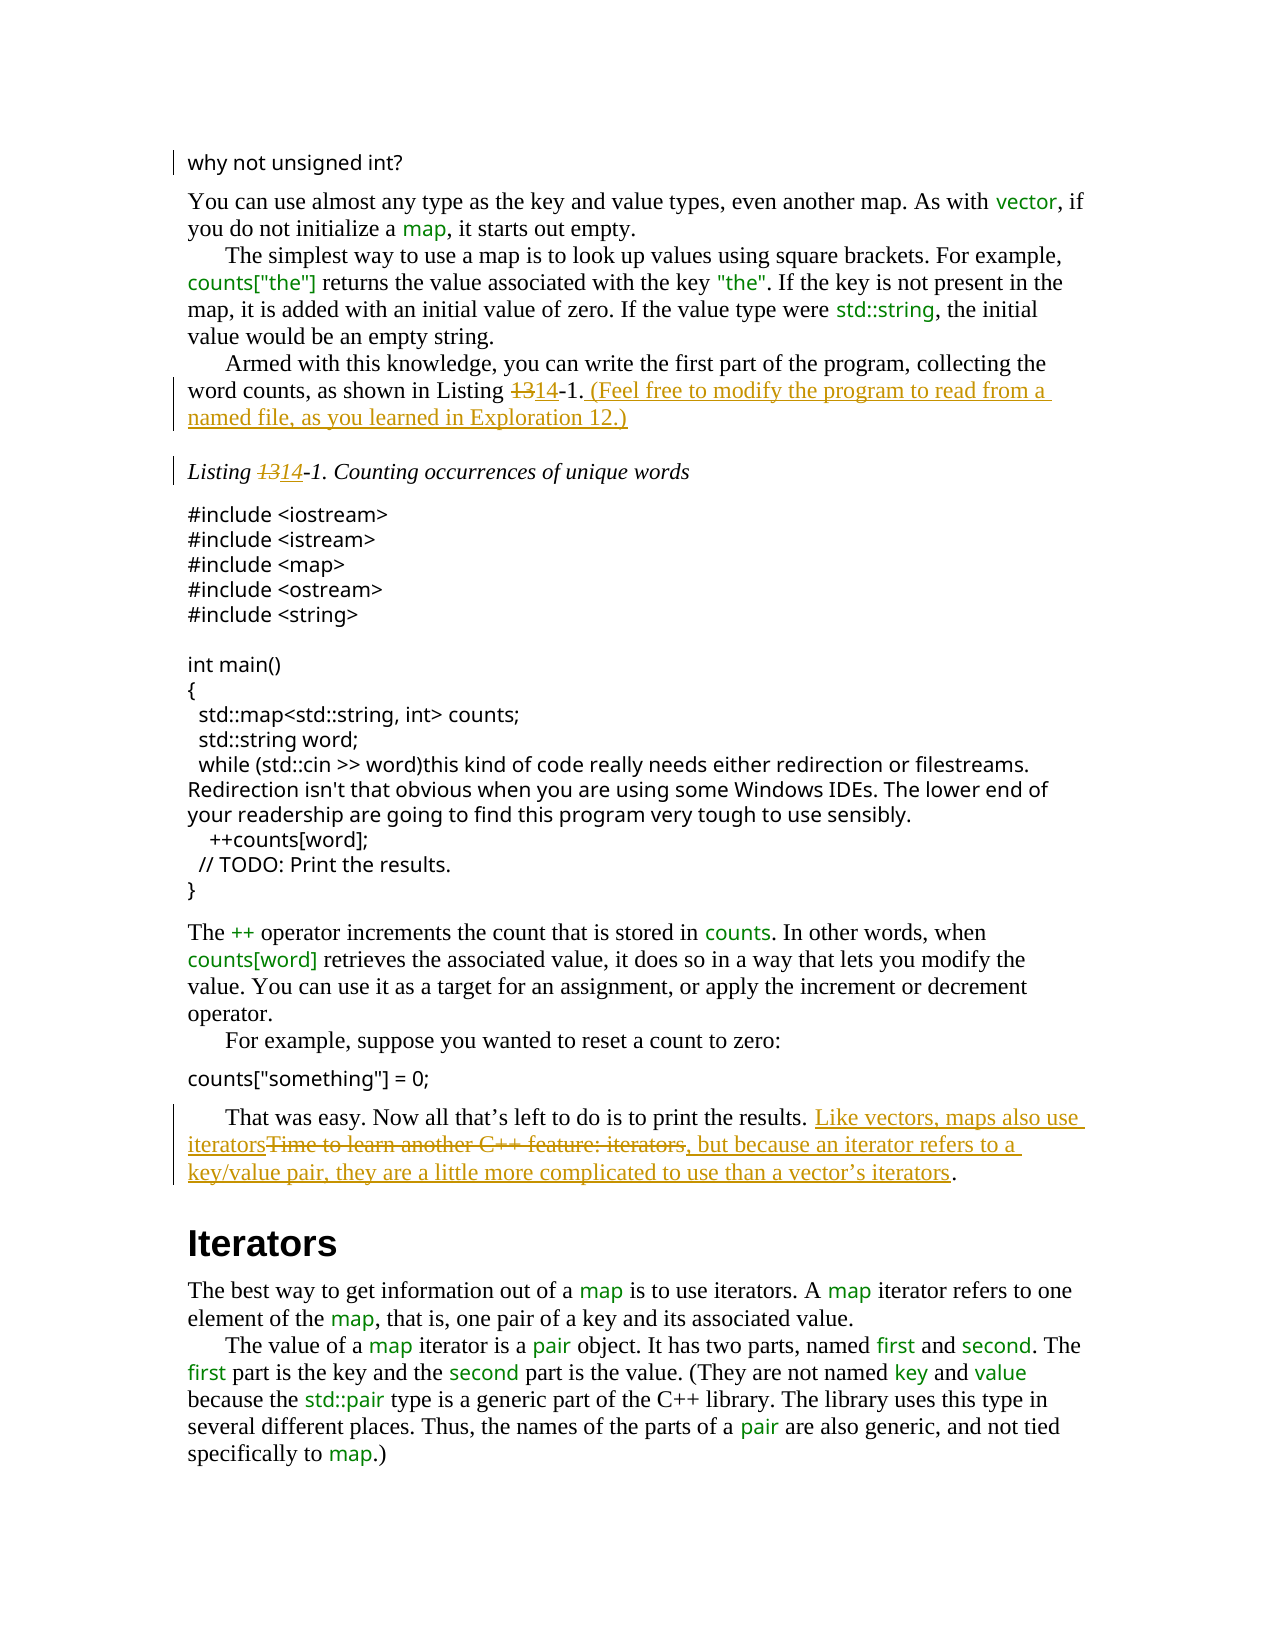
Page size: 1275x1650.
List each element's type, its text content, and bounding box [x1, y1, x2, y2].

text The simplest way to use a map is to look up values using square brackets. For example, counts["the"] returns the value associated with the key "the". If the key is not present in the map, it is added with an initial value of zero. If the value type were std::string, the initial value would be an empty string. [187, 242, 1087, 350]
text #include <string> [187, 602, 1072, 627]
text #include <ostream> [187, 577, 1072, 602]
text } [187, 877, 1072, 902]
text { [187, 677, 1072, 702]
text The best way to get information out of a map is to use iterators. A map iterator refers to one element of the map, that is, one pair of a key and its associated value. [187, 1277, 1087, 1331]
text #include <map> [187, 552, 1072, 577]
text // TODO: Print the results. [187, 852, 1072, 877]
text That was easy. Now all that’s left to do is to print the results. Like vectors, maps also use iterators, but because an iterator refers to a key/value pair, they are a little more complicated to use than a vector’s iterators. [187, 1104, 1087, 1185]
text #include <iostream> [187, 502, 1072, 527]
text int main() [187, 652, 1072, 677]
text #include <istream> [187, 527, 1072, 552]
subtitle Iterators [187, 1223, 1087, 1265]
text Armed with this knowledge, you can write the first part of the program, collecting the word counts, as shown in Listing 14-1. (Feel free to modify the program to read from a named file, as you learned in Exploration 12.) [187, 350, 1087, 431]
text You can use almost any type as the key and value types, even another map. As with vector, if you do not initialize a map, it starts out empty. [187, 187, 1087, 242]
text while (std::cin >> word)this kind of code really needs either redirection or filestreams. Redirection isn't that obvious when you are using some Windows IDEs. The lower end of your readership are going to find this program very tough to use sensibly. [187, 752, 1072, 827]
text why not unsigned int? [187, 150, 1072, 175]
text ++counts[word]; [187, 827, 1072, 852]
text Listing 14-1. Counting occurrences of unique words [187, 456, 1087, 485]
text std::string word; [187, 727, 1072, 752]
text counts["something"] = 0; [187, 1067, 1072, 1092]
text std::map<std::string, int> counts; [187, 702, 1072, 727]
text The value of a map iterator is a pair object. It has two parts, named first and second. The first part is the key and the second part is the value. (They are not named key and value because the std::pair type is a generic part of the C++ library. The library uses this type in several different places. Thus, the names of the parts of a pair are also generic, and not tied specifically to map.) [187, 1331, 1087, 1467]
text For example, suppose you wanted to reset a count to zero: [187, 1027, 1087, 1054]
text The ++ operator increments the count that is stored in counts. In other words, when counts[word] retrieves the associated value, it does so in a way that lets you modify the value. You can use it as a target for an assignment, or apply the increment or decrement operator. [187, 919, 1087, 1027]
